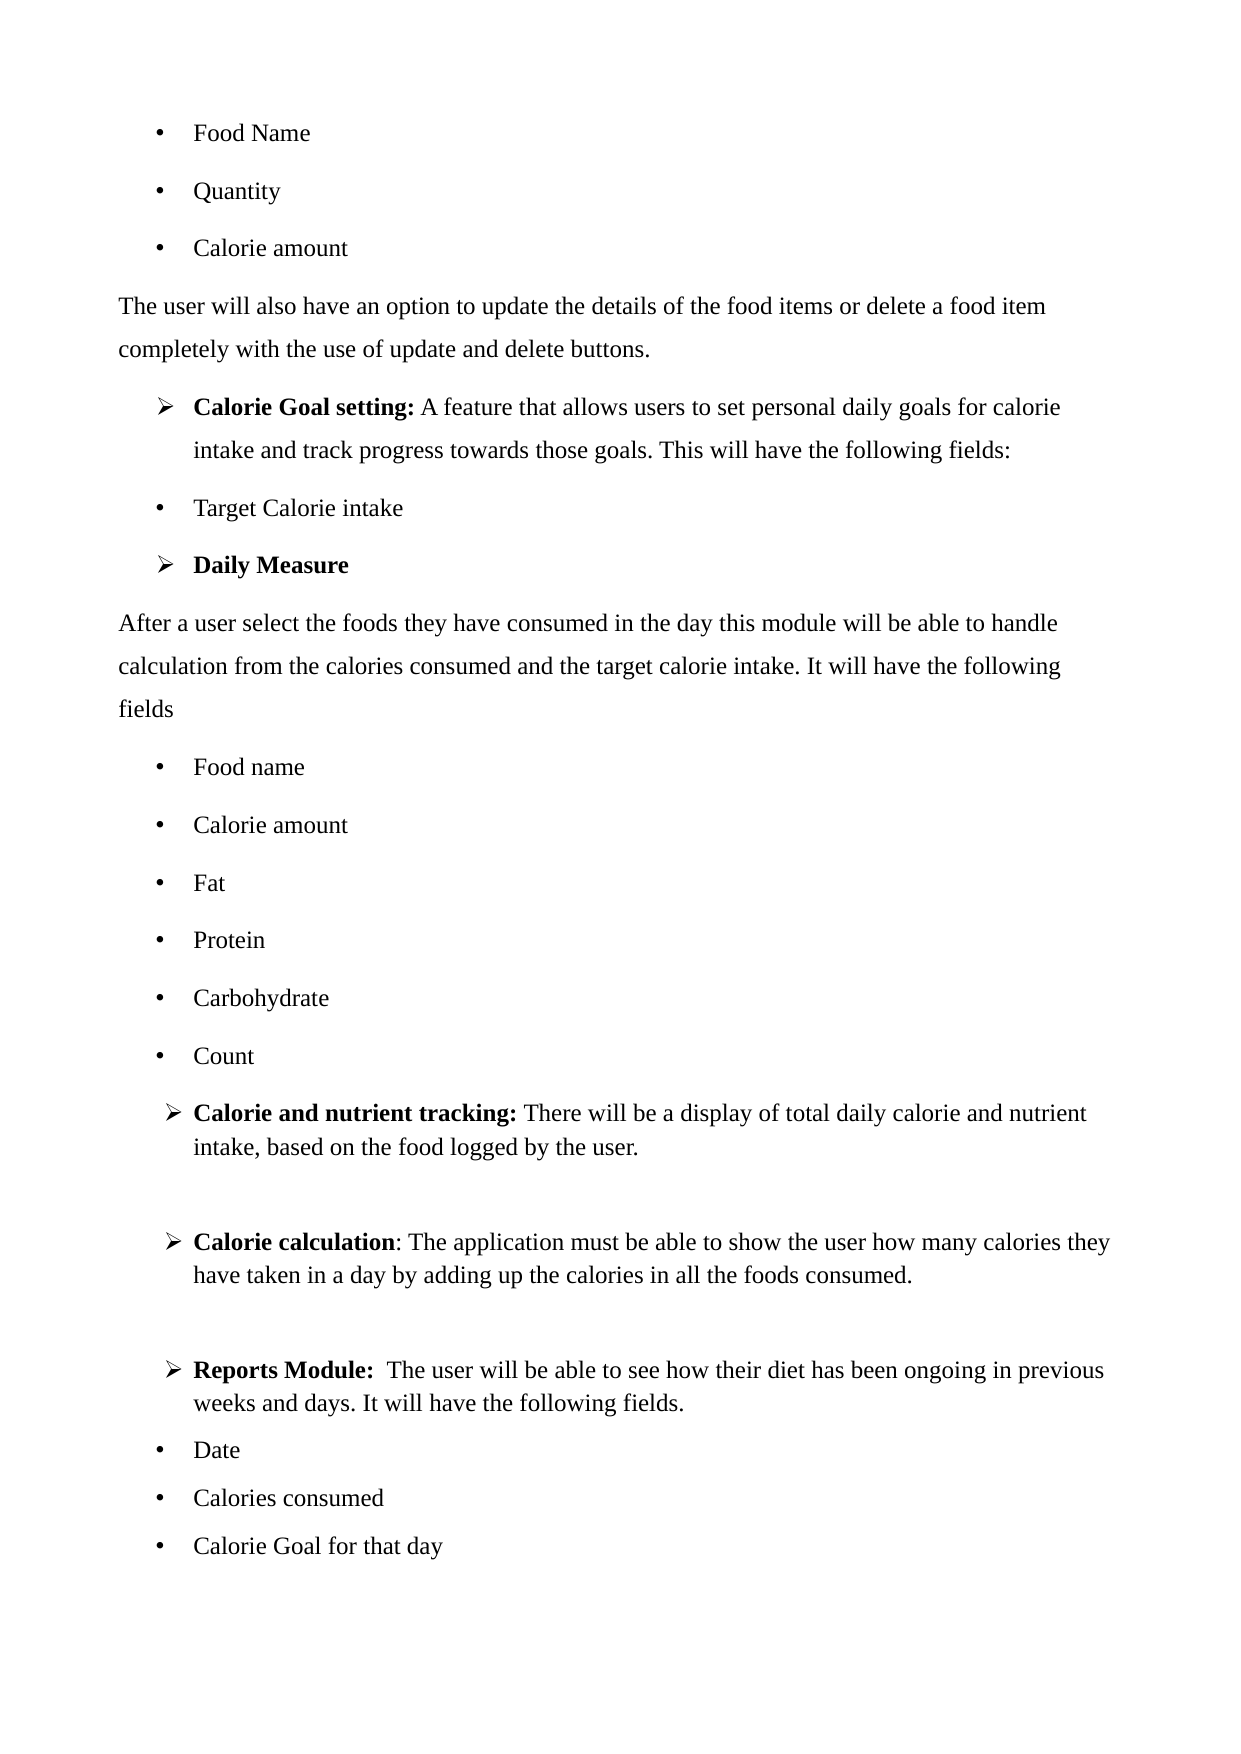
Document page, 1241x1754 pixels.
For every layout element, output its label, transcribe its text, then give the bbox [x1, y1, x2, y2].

list Calorie amount [156, 233, 1122, 262]
list Date [156, 1436, 1122, 1464]
list Calorie calculation: The application must be able to show the user how many calories they have taken in a day by adding up the calories in all the foods consumed. [164, 1227, 1122, 1288]
list Quantity [156, 176, 1122, 204]
list Calorie Goal for that day [156, 1531, 1122, 1559]
list Fat [156, 868, 1122, 896]
list Calorie amount [156, 810, 1122, 839]
list Target Calorie intake [156, 493, 1122, 522]
text The user will also have an option to update the details of the food items or delete a food item completely with the use of update and delete buttons. [118, 291, 1122, 363]
list Calorie and nutrient tracking: There will be a display of total daily calorie and nutrient intake, based on the food logged by the user. [164, 1098, 1122, 1160]
list Reports Module: The user will be able to see how their diet has been ongoing in previous weeks and days. It will have the following fields. [164, 1355, 1122, 1417]
list Carbohydrate [156, 983, 1122, 1012]
text After a user select the foods they have consumed in the day this module will be able to handle calculation from the calories consumed and the target calorie intake. It will have the following fields [118, 608, 1122, 723]
list Protein [156, 925, 1122, 954]
list Daily Measure [156, 551, 1122, 579]
list Count [156, 1041, 1122, 1069]
list Food Name [156, 118, 1122, 147]
list Calories consumed [156, 1483, 1122, 1512]
list Food name [156, 752, 1122, 781]
list Calorie Goal setting: A feature that allows users to set personal daily goals for calorie intake and track progress towards those goals. This will have the following fields: [156, 392, 1122, 464]
